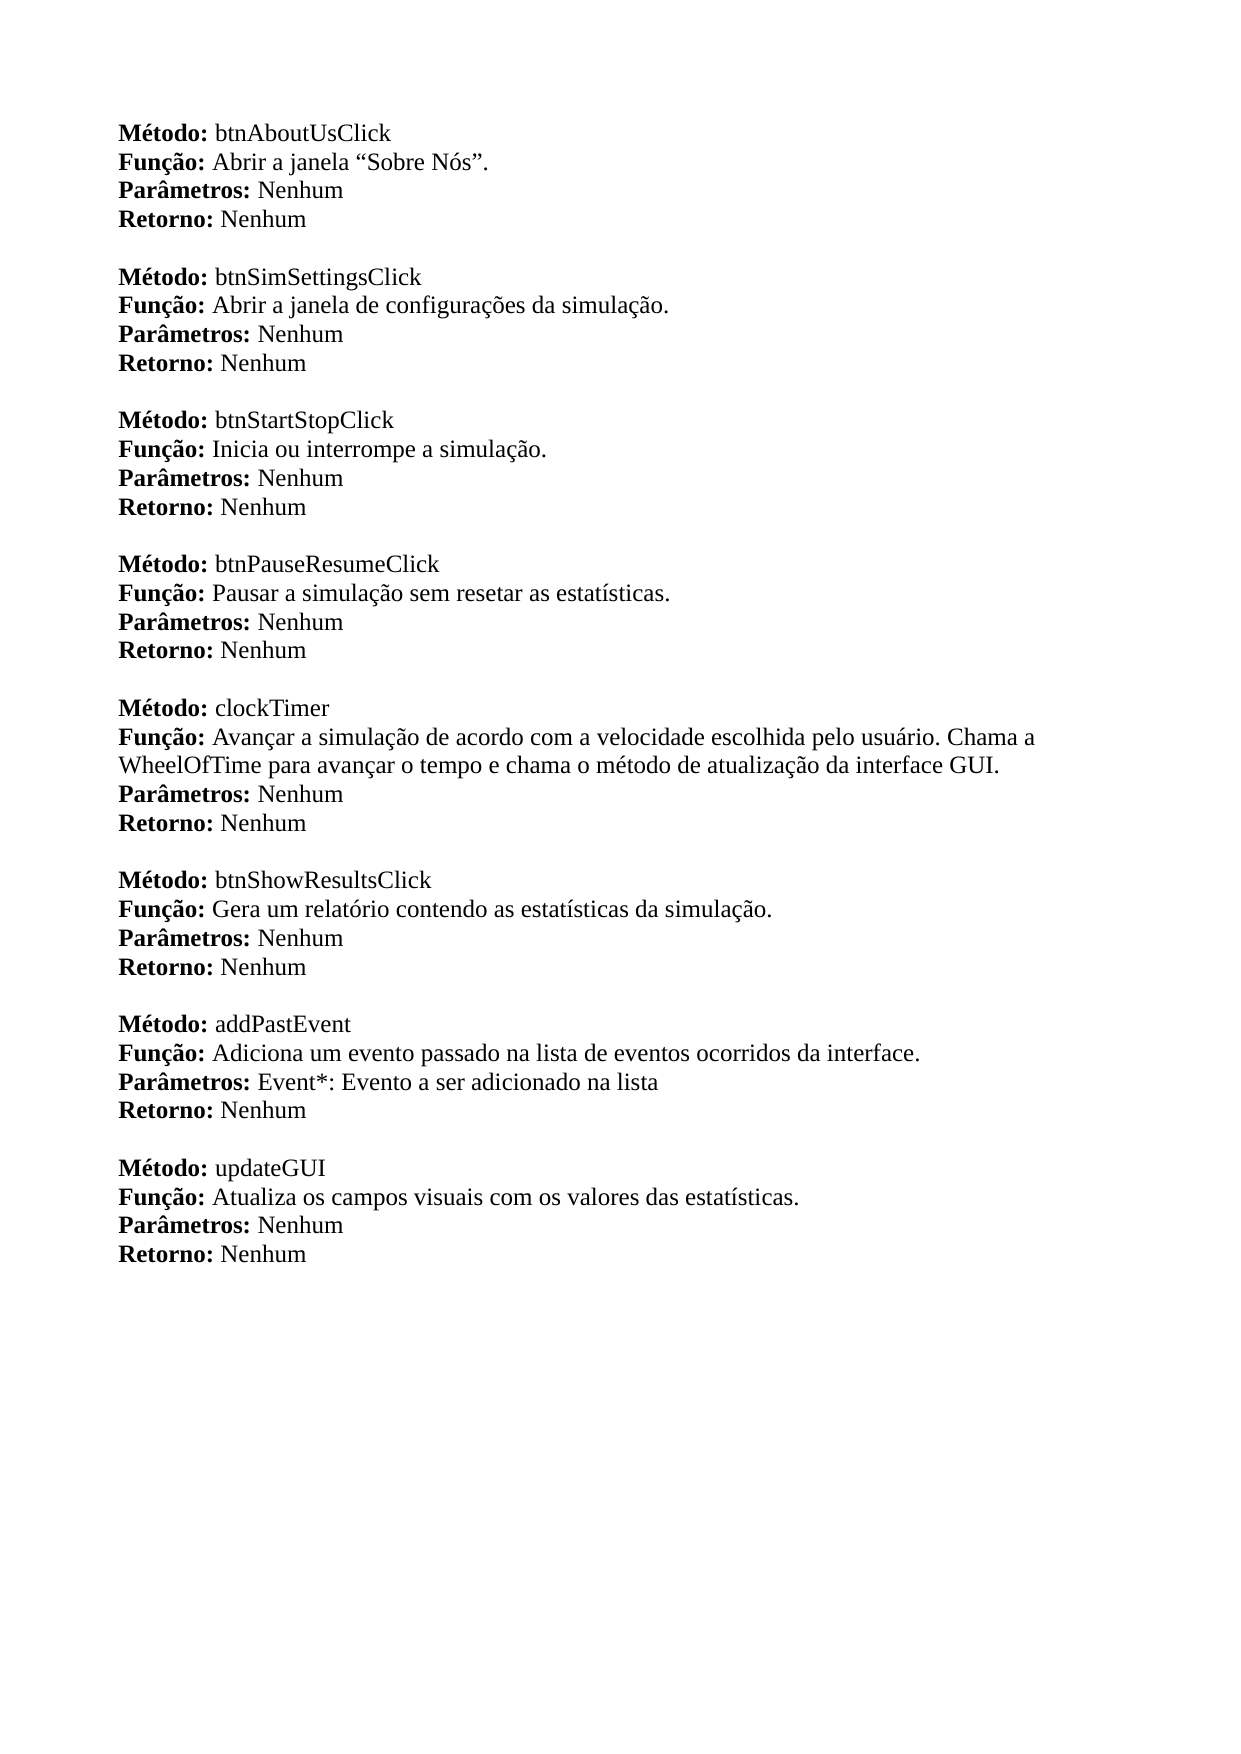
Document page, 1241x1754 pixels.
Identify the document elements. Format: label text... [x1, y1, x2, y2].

text Método: clockTimer [118, 693, 1122, 722]
text Parâmetros: Nenhum [118, 463, 1122, 492]
text Parâmetros: Nenhum [118, 176, 1122, 204]
text Retorno: Nenhum [118, 636, 1122, 664]
text Retorno: Nenhum [118, 348, 1122, 377]
text Método: addPastEvent [118, 1009, 1122, 1038]
text Método: btnAboutUsClick [118, 118, 1122, 147]
text Parâmetros: Nenhum [118, 319, 1122, 348]
text Método: btnShowResultsClick [118, 866, 1122, 894]
text Função: Pausar a simulação sem resetar as estatísticas. [118, 578, 1122, 607]
text Retorno: Nenhum [118, 204, 1122, 233]
text Parâmetros: Nenhum [118, 923, 1122, 952]
text Retorno: Nenhum [118, 808, 1122, 837]
text Retorno: Nenhum [118, 492, 1122, 521]
text Método: btnSimSettingsClick [118, 262, 1122, 291]
text Parâmetros: Nenhum [118, 1211, 1122, 1239]
text Função: Avançar a simulação de acordo com a velocidade escolhida pelo usuário. Chama a WheelOfTime para avançar o tempo e chama o método de atualização da interface GUI. [118, 722, 1122, 779]
text Função: Atualiza os campos visuais com os valores das estatísticas. [118, 1182, 1122, 1211]
text Retorno: Nenhum [118, 1239, 1122, 1268]
text Parâmetros: Event*: Evento a ser adicionado na lista [118, 1067, 1122, 1096]
text Função: Abrir a janela de configurações da simulação. [118, 291, 1122, 319]
text Método: btnStartStopClick [118, 406, 1122, 434]
text Método: btnPauseResumeClick [118, 549, 1122, 578]
text Função: Inicia ou interrompe a simulação. [118, 434, 1122, 463]
text Retorno: Nenhum [118, 952, 1122, 981]
text Parâmetros: Nenhum [118, 607, 1122, 636]
text Retorno: Nenhum [118, 1096, 1122, 1124]
text Função: Abrir a janela “Sobre Nós”. [118, 147, 1122, 176]
text Parâmetros: Nenhum [118, 779, 1122, 808]
text Método: updateGUI [118, 1153, 1122, 1182]
text Função: Adiciona um evento passado na lista de eventos ocorridos da interface. [118, 1038, 1122, 1067]
text Função: Gera um relatório contendo as estatísticas da simulação. [118, 894, 1122, 923]
